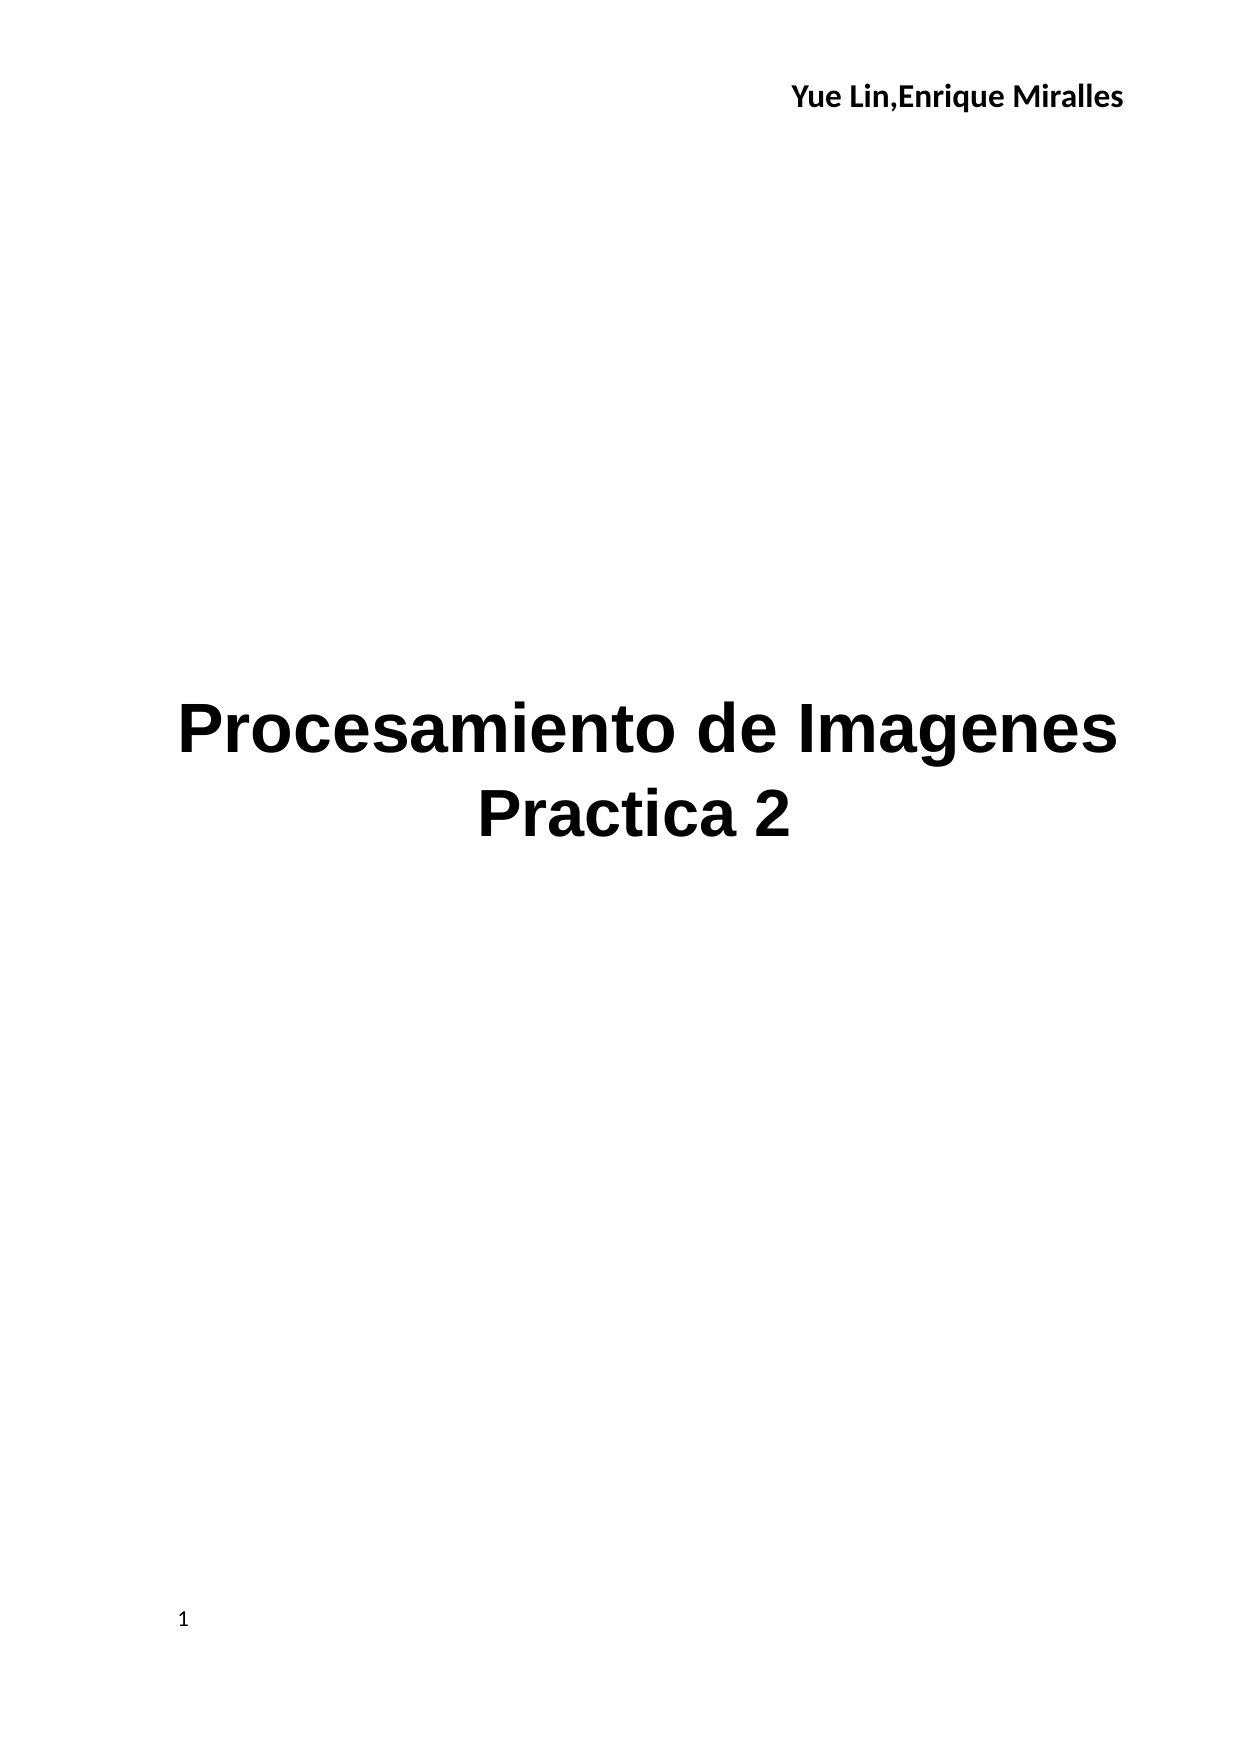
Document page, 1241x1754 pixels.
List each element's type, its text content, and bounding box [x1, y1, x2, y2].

text Practica 2 [477, 774, 1123, 851]
text Procesamiento de Imagenes [177, 687, 1123, 767]
